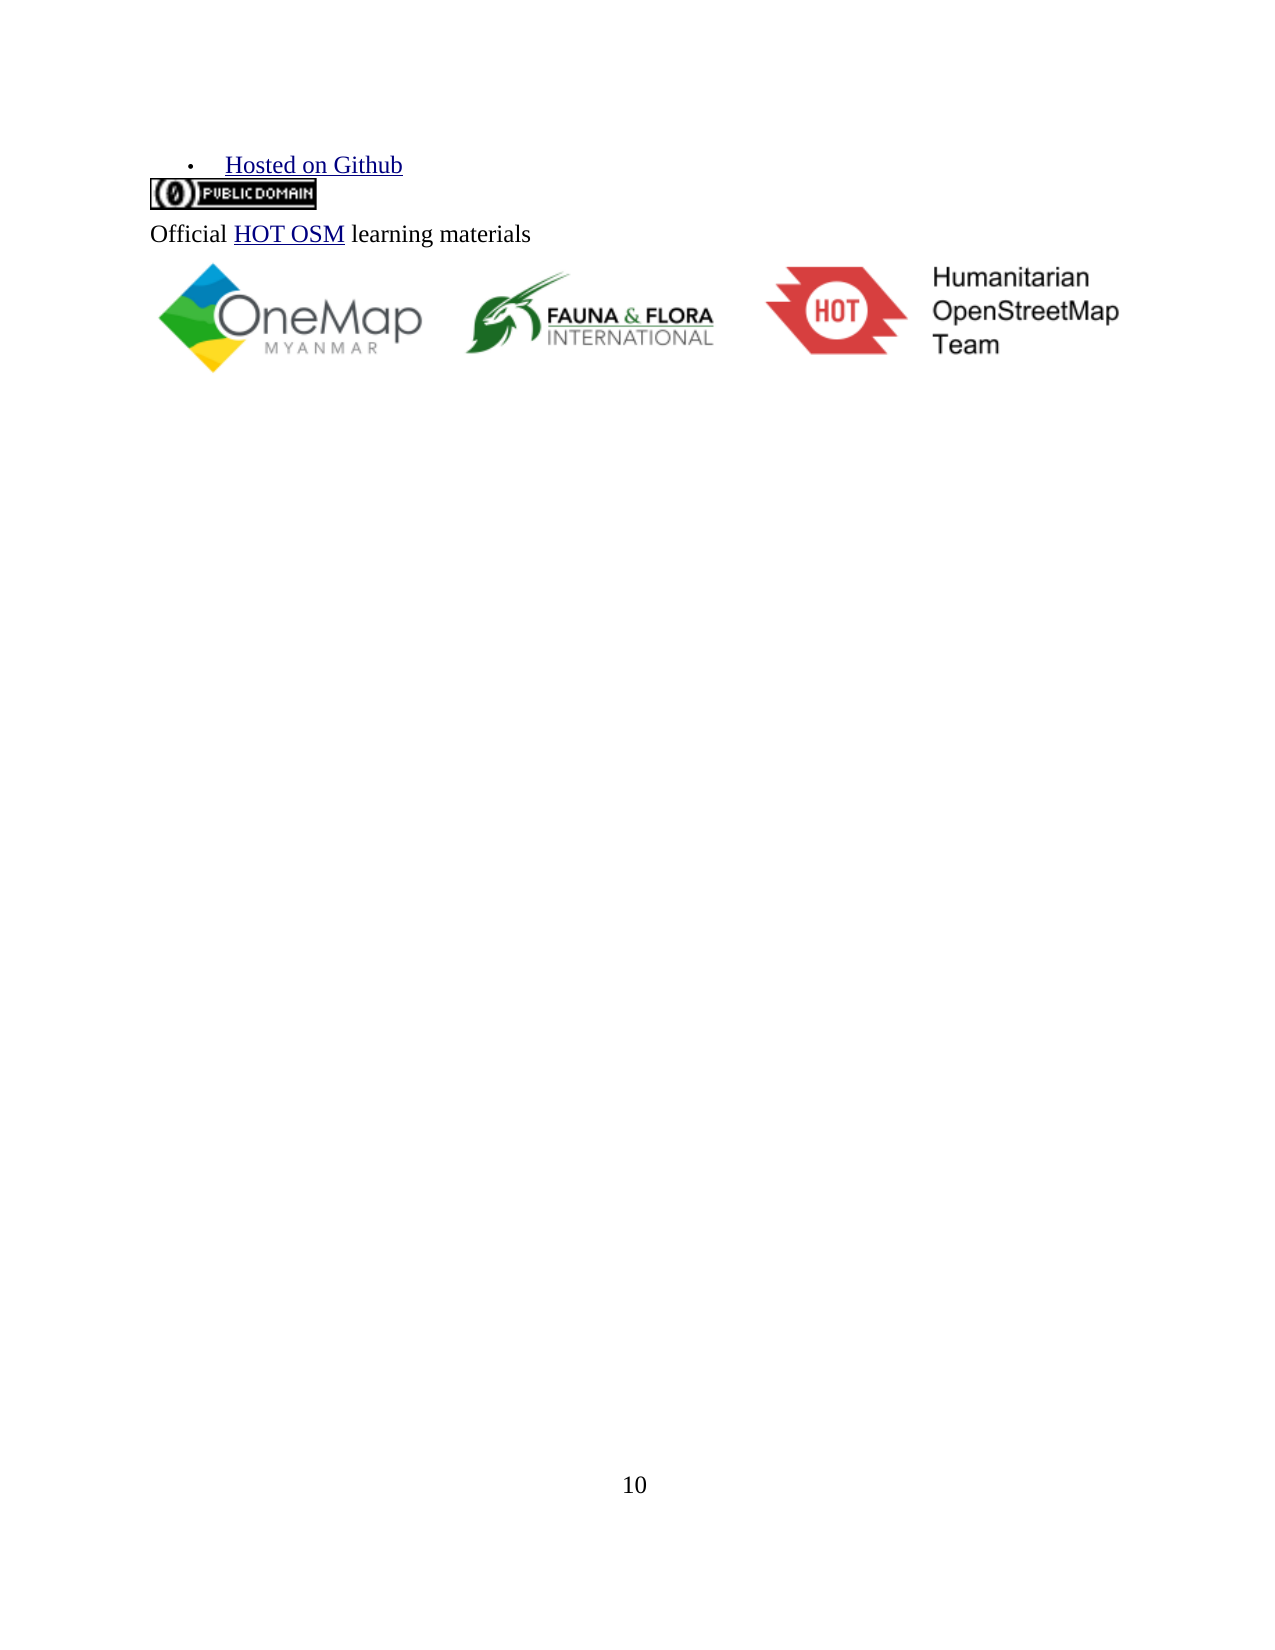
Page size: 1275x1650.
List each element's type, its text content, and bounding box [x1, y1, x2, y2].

text Official HOT OSM learning materials [150, 219, 1125, 248]
picture [150, 256, 1125, 380]
picture [150, 178, 317, 210]
list Hosted on Github [187, 150, 1125, 179]
